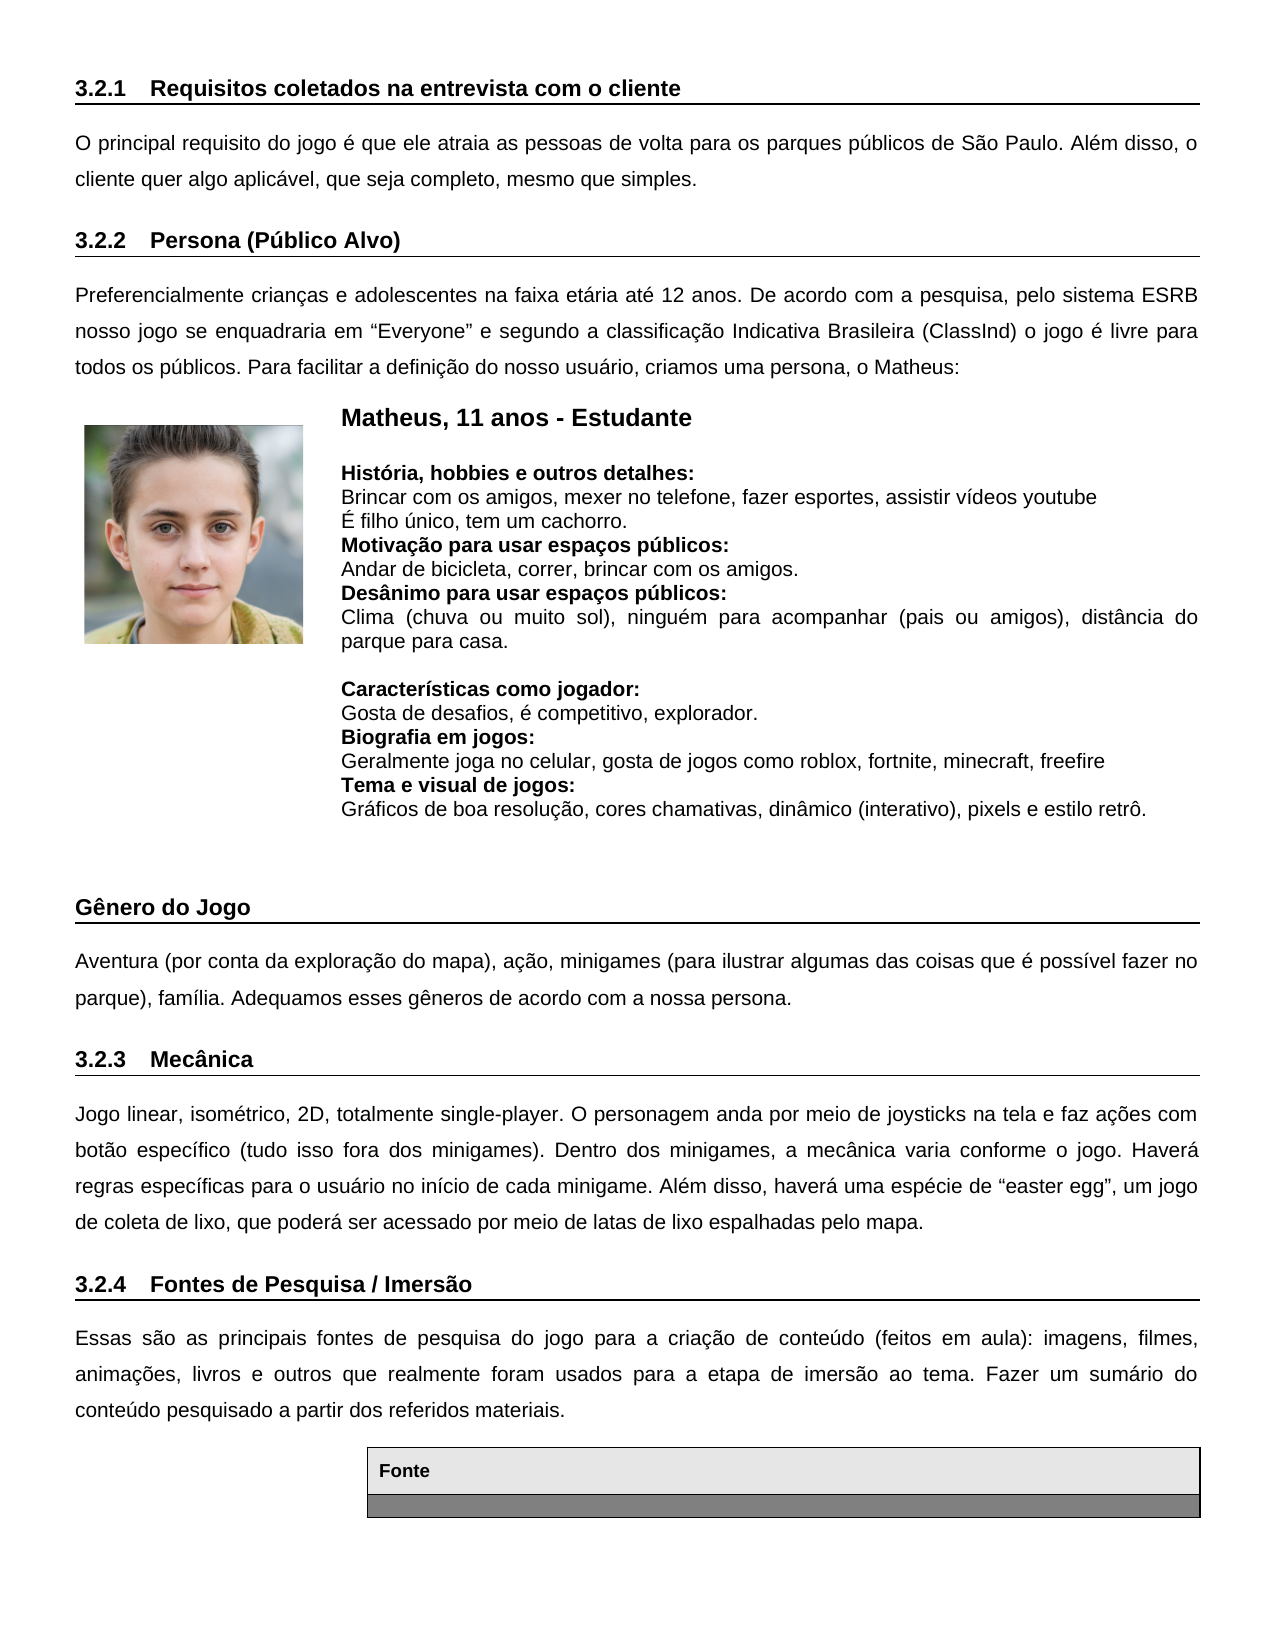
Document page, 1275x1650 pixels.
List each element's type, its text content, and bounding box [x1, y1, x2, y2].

picture [84, 425, 304, 644]
list Persona (Público Alvo) [75, 227, 1200, 256]
table_header Fonte [368, 1448, 1199, 1494]
text Desânimo para usar espaços públicos: [341, 581, 1200, 605]
text Geralmente joga no celular, gosta de jogos como roblox, fortnite, minecraft, freefire [341, 748, 1200, 772]
text Aventura (por conta da exploração do mapa), ação, minigames (para ilustrar algumas das coisas que é possível fazer no parque), família. Adequamos esses gêneros de acordo com a nossa persona. [75, 949, 1200, 1009]
text Essas são as principais fontes de pesquisa do jogo para a criação de conteúdo (feitos em aula): imagens, filmes, animações, livros e outros que realmente foram usados para a etapa de imersão ao tema. Fazer um sumário do conteúdo pesquisado a partir dos referidos materiais. [75, 1326, 1200, 1422]
text Clima (chuva ou muito sol), ninguém para acompanhar (pais ou amigos), distância do parque para casa. [341, 605, 1200, 653]
text História, hobbies e outros detalhes: [341, 461, 1200, 485]
text Gênero do Jogo [75, 894, 1200, 922]
text Preferencialmente crianças e adolescentes na faixa etária até 12 anos. De acordo com a pesquisa, pelo sistema ESRB nosso jogo se enquadraria em “Everyone” e segundo a classificação Indicativa Brasileira (ClassInd) o jogo é livre para todos os públicos. Para facilitar a definição do nosso usuário, criamos uma persona, o Matheus: [75, 283, 1200, 379]
text Andar de bicicleta, correr, brincar com os amigos. [341, 557, 1200, 581]
text Matheus, 11 anos - Estudante [341, 403, 1200, 432]
list Requisitos coletados na entrevista com o cliente [75, 75, 1200, 103]
text Motivação para usar espaços públicos: [341, 533, 1200, 557]
list Mecânica [75, 1046, 1200, 1075]
table_cell [368, 1495, 1199, 1517]
list Fontes de Pesquisa / Imersão [75, 1271, 1200, 1299]
text Características como jogador: [341, 677, 1200, 701]
text Brincar com os amigos, mexer no telefone, fazer esportes, assistir vídeos youtube [341, 485, 1200, 509]
text O principal requisito do jogo é que ele atraia as pessoas de volta para os parques públicos de São Paulo. Além disso, o cliente quer algo aplicável, que seja completo, mesmo que simples. [75, 131, 1200, 191]
text Gráficos de boa resolução, cores chamativas, dinâmico (interativo), pixels e estilo retrô. [341, 796, 1200, 820]
text É filho único, tem um cachorro. [341, 509, 1200, 533]
text Biografia em jogos: [341, 724, 1200, 748]
text Gosta de desafios, é competitivo, explorador. [341, 701, 1200, 724]
text Jogo linear, isométrico, 2D, totalmente single-player. O personagem anda por meio de joysticks na tela e faz ações com botão específico (tudo isso fora dos minigames). Dentro dos minigames, a mecânica varia conforme o jogo. Haverá regras específicas para o usuário no início de cada minigame. Além disso, haverá uma espécie de “easter egg”, um jogo de coleta de lixo, que poderá ser acessado por meio de latas de lixo espalhadas pelo mapa. [75, 1102, 1200, 1234]
text Tema e visual de jogos: [341, 772, 1200, 796]
